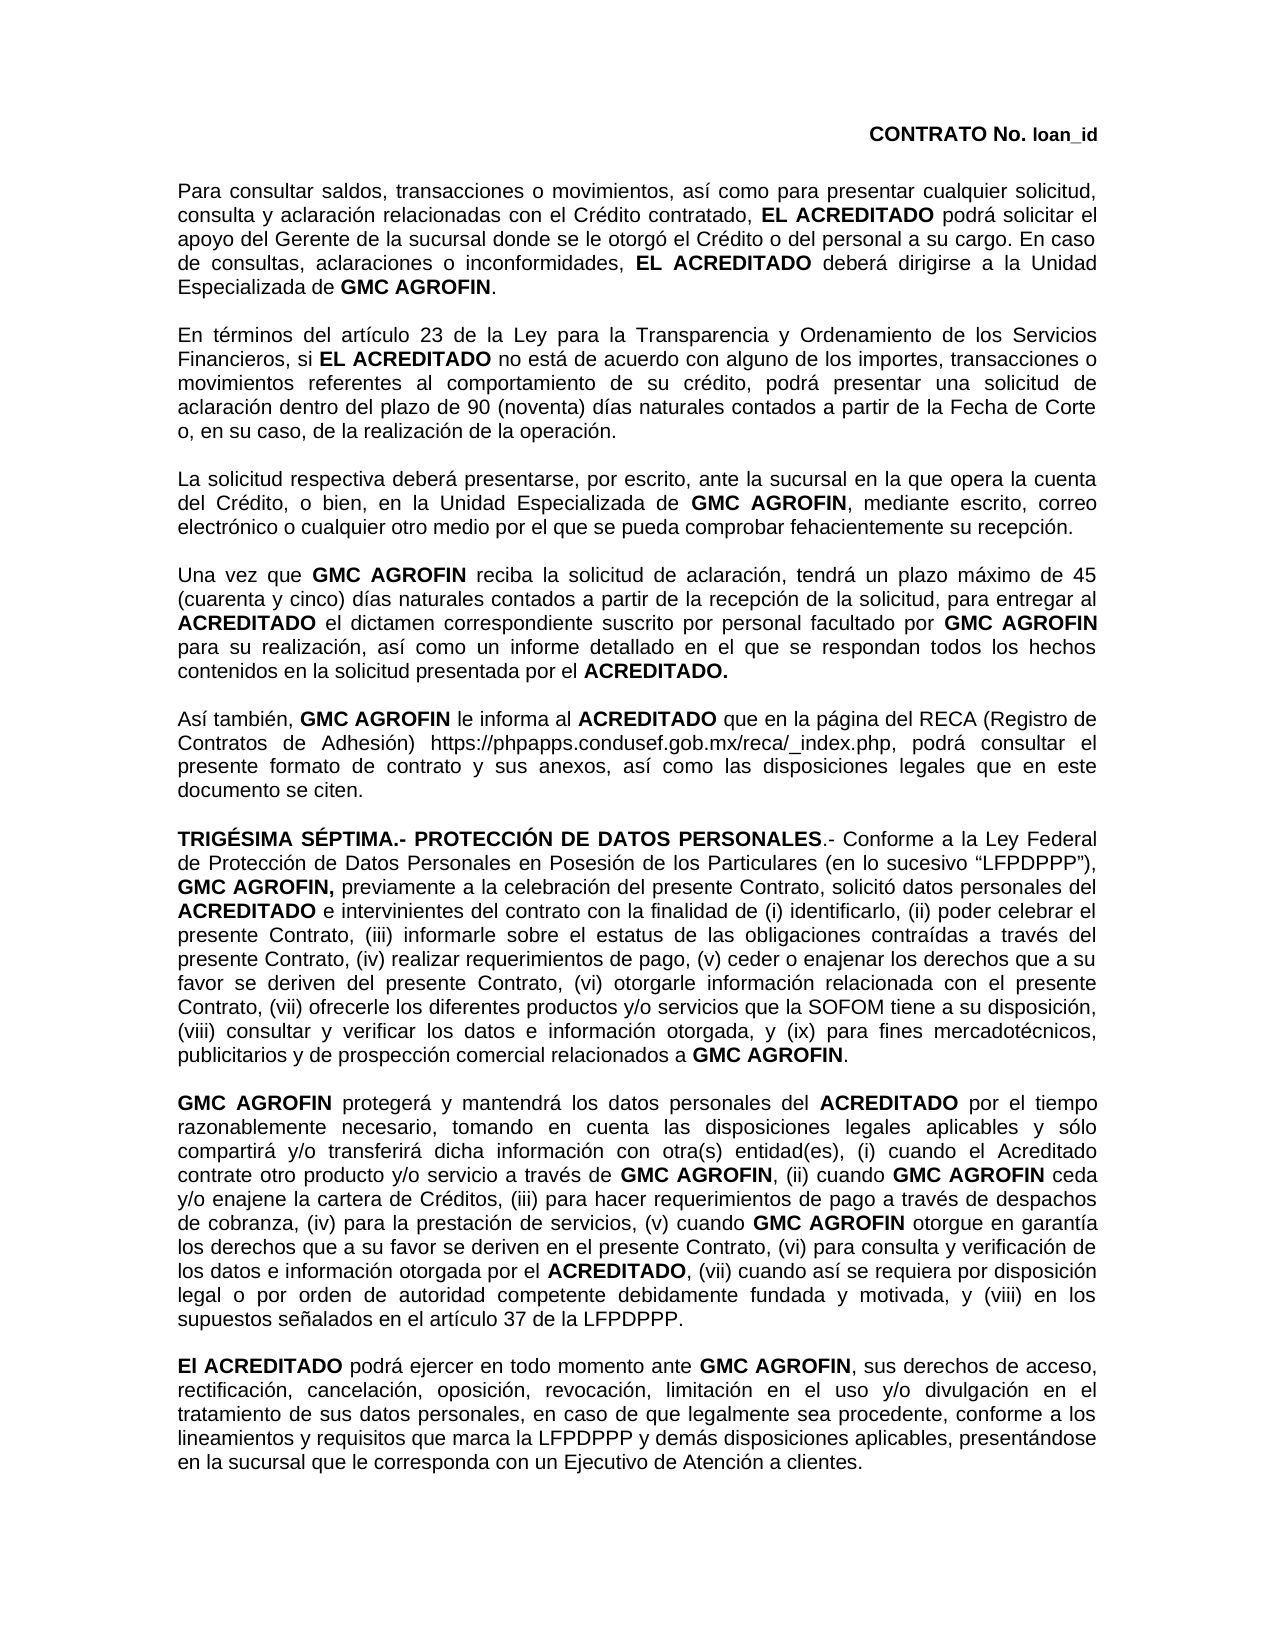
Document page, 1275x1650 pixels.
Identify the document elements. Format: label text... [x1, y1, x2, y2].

text Así también, GMC AGROFIN le informa al ACREDITADO que en la página del RECA (Registro de Contratos de Adhesión) https://phpapps.condusef.gob.mx/reca/_index.php, podrá consultar el presente formato de contrato y sus anexos, así como las disposiciones legales que en este documento se citen. [177, 706, 1098, 802]
text GMC AGROFIN protegerá y mantendrá los datos personales del ACREDITADO por el tiempo razonablemente necesario, tomando en cuenta las disposiciones legales aplicables y sólo compartirá y/o transferirá dicha información con otra(s) entidad(es), (i) cuando el Acreditado contrate otro producto y/o servicio a través de GMC AGROFIN, (ii) cuando GMC AGROFIN ceda y/o enajene la cartera de Créditos, (iii) para hacer requerimientos de pago a través de despachos de cobranza, (iv) para la prestación de servicios, (v) cuando GMC AGROFIN otorgue en garantía los derechos que a su favor se deriven en el presente Contrato, (vi) para consulta y verificación de los datos e información otorgada por el ACREDITADO, (vii) cuando así se requiera por disposición legal o por orden de autoridad competente debidamente fundada y motivada, y (viii) en los supuestos señalados en el artículo 37 de la LFPDPPP. [177, 1091, 1098, 1330]
text TRIGÉSIMA SÉPTIMA.- PROTECCIÓN DE DATOS PERSONALES.- Conforme a la Ley Federal de Protección de Datos Personales en Posesión de los Particulares (en lo sucesivo “LFPDPPP”), GMC AGROFIN, previamente a la celebración del presente Contrato, solicitó datos personales del ACREDITADO e intervinientes del contrato con la finalidad de (i) identificarlo, (ii) poder celebrar el presente Contrato, (iii) informarle sobre el estatus de las obligaciones contraídas a través del presente Contrato, (iv) realizar requerimientos de pago, (v) ceder o enajenar los derechos que a su favor se deriven del presente Contrato, (vi) otorgarle información relacionada con el presente Contrato, (vii) ofrecerle los diferentes productos y/o servicios que la SOFOM tiene a su disposición, (viii) consultar y verificar los datos e información otorgada, y (ix) para fines mercadotécnicos, publicitarios y de prospección comercial relacionados a GMC AGROFIN. [177, 827, 1098, 1067]
text La solicitud respectiva deberá presentarse, por escrito, ante la sucursal en la que opera la cuenta del Crédito, o bien, en la Unidad Especializada de GMC AGROFIN, mediante escrito, correo electrónico o cualquier otro medio por el que se pueda comprobar fehacientemente su recepción. [177, 467, 1098, 539]
text En términos del artículo 23 de la Ley para la Transparencia y Ordenamiento de los Servicios Financieros, si EL ACREDITADO no está de acuerdo con alguno de los importes, transacciones o movimientos referentes al comportamiento de su crédito, podrá presentar una solicitud de aclaración dentro del plazo de 90 (noventa) días naturales contados a partir de la Fecha de Corte o, en su caso, de la realización de la operación. [177, 323, 1098, 443]
text Para consultar saldos, transacciones o movimientos, así como para presentar cualquier solicitud, consulta y aclaración relacionadas con el Crédito contratado, EL ACREDITADO podrá solicitar el apoyo del Gerente de la sucursal donde se le otorgó el Crédito o del personal a su cargo. En caso de consultas, aclaraciones o inconformidades, EL ACREDITADO deberá dirigirse a la Unidad Especializada de GMC AGROFIN. [177, 179, 1098, 299]
text El ACREDITADO podrá ejercer en todo momento ante GMC AGROFIN, sus derechos de acceso, rectificación, cancelación, oposición, revocación, limitación en el uso y/o divulgación en el tratamiento de sus datos personales, en caso de que legalmente sea procedente, conforme a los lineamientos y requisitos que marca la LFPDPPP y demás disposiciones aplicables, presentándose en la sucursal que le corresponda con un Ejecutivo de Atención a clientes. [177, 1354, 1098, 1474]
text Una vez que GMC AGROFIN reciba la solicitud de aclaración, tendrá un plazo máximo de 45 (cuarenta y cinco) días naturales contados a partir de la recepción de la solicitud, para entregar al ACREDITADO el dictamen correspondiente suscrito por personal facultado por GMC AGROFIN para su realización, así como un informe detallado en el que se respondan todos los hechos contenidos en la solicitud presentada por el ACREDITADO. [177, 563, 1098, 682]
